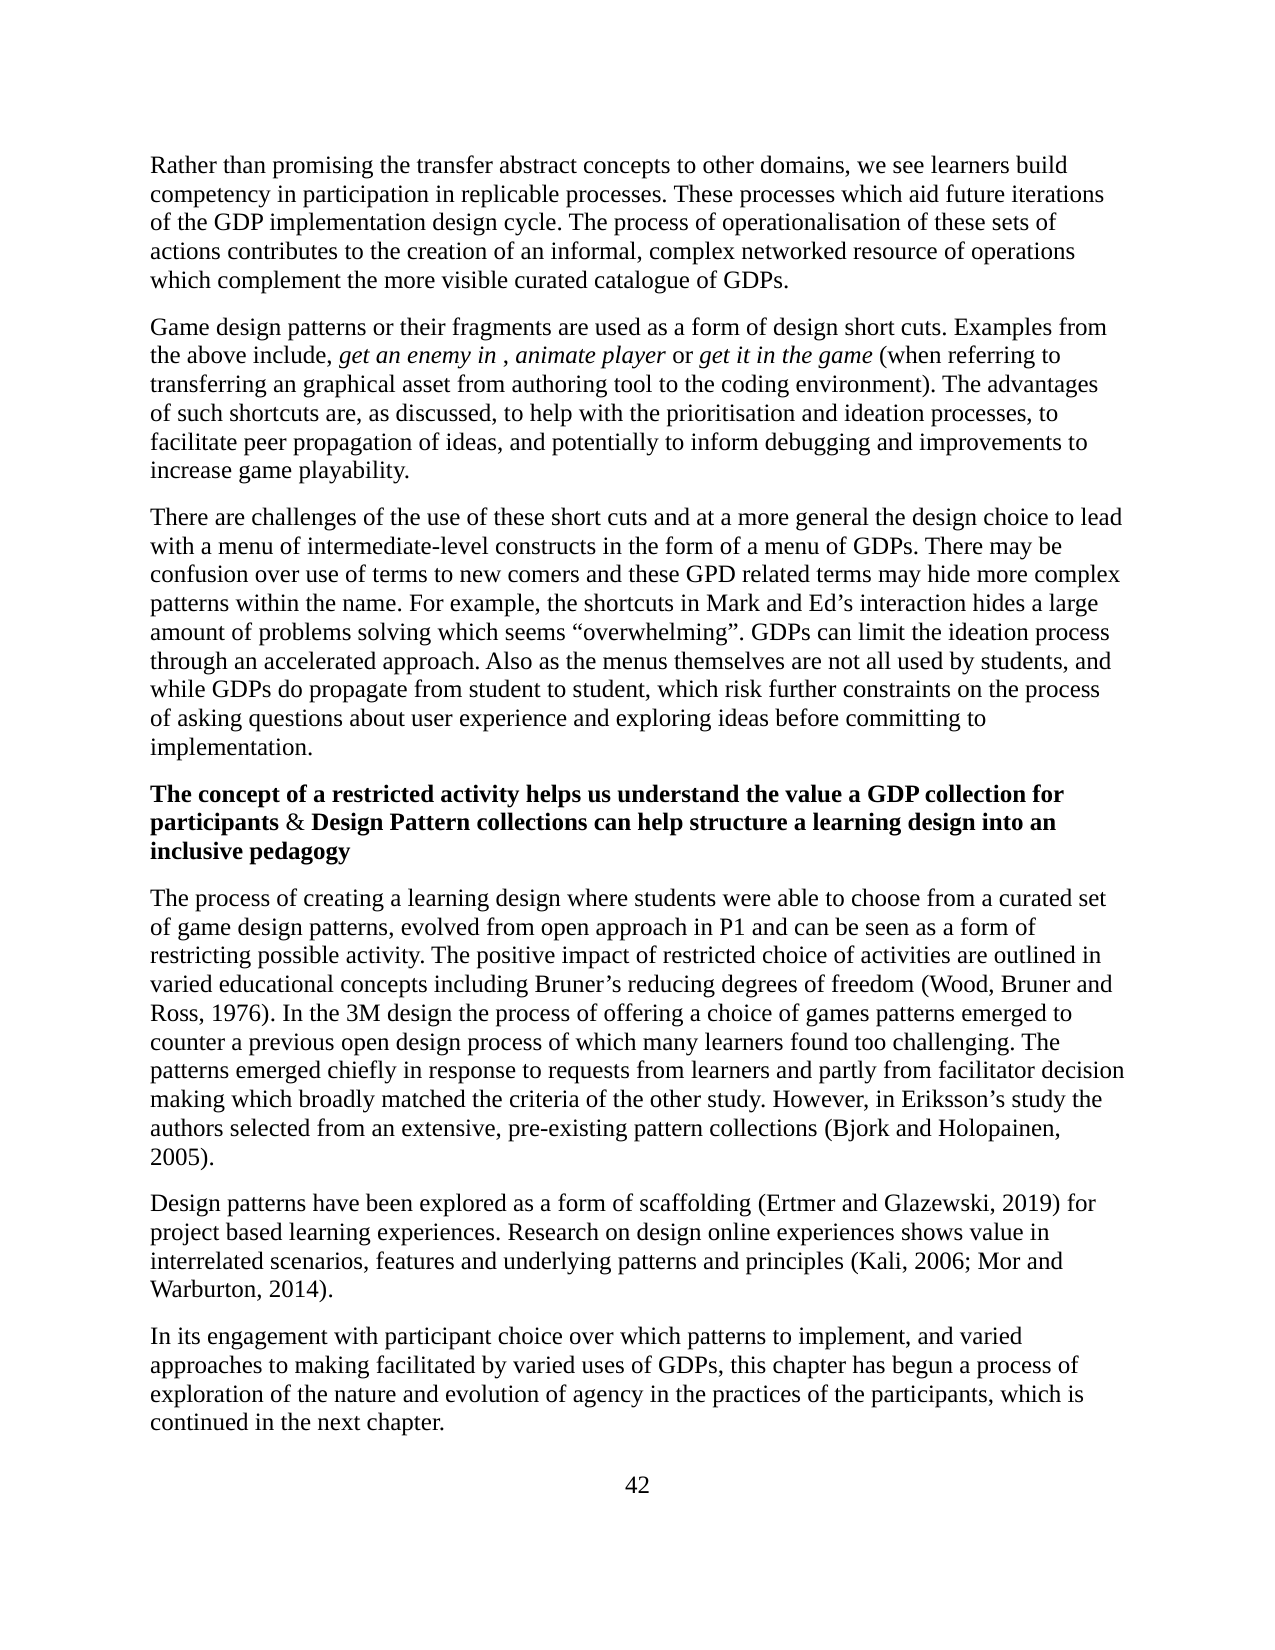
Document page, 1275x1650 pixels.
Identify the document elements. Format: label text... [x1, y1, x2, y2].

text In its engagement with participant choice over which patterns to implement, and varied approaches to making facilitated by varied uses of GDPs, this chapter has begun a process of exploration of the nature and evolution of agency in the practices of the participants, which is continued in the next chapter. [150, 1321, 1125, 1436]
text The concept of a restricted activity helps us understand the value a GDP collection for participants & Design Pattern collections can help structure a learning design into an inclusive pedagogy [150, 779, 1125, 865]
text There are challenges of the use of these short cuts and at a more general the design choice to lead with a menu of intermediate-level constructs in the form of a menu of GDPs. There may be confusion over use of terms to new comers and these GPD related terms may hide more complex patterns within the name. For example, the shortcuts in Mark and Ed’s interaction hides a large amount of problems solving which seems “overwhelming”. GDPs can limit the ideation process through an accelerated approach. Also as the menus themselves are not all used by students, and while GDPs do propagate from student to student, which risk further constraints on the process of asking questions about user experience and exploring ideas before committing to implementation. [150, 502, 1125, 761]
text Design patterns have been explored as a form of scaffolding (Ertmer and Glazewski, 2019) for project based learning experiences. Research on design online experiences shows value in interrelated scenarios, features and underlying patterns and principles (Kali, 2006; Mor and Warburton, 2014). [150, 1188, 1125, 1303]
text The process of creating a learning design where students were able to choose from a curated set of game design patterns, evolved from open approach in P1 and can be seen as a form of restricting possible activity. The positive impact of restricted choice of activities are outlined in varied educational concepts including Bruner’s reducing degrees of freedom (Wood, Bruner and Ross, 1976). In the 3M design the process of offering a choice of games patterns emerged to counter a previous open design process of which many learners found too challenging. The patterns emerged chiefly in response to requests from learners and partly from facilitator decision making which broadly matched the criteria of the other study. However, in Eriksson’s study the authors selected from an extensive, pre-existing pattern collections (Bjork and Holopainen, 2005). [150, 883, 1125, 1170]
text Rather than promising the transfer abstract concepts to other domains, we see learners build competency in participation in replicable processes. These processes which aid future iterations of the GDP implementation design cycle. The process of operationalisation of these sets of actions contributes to the creation of an informal, complex networked resource of operations which complement the more visible curated catalogue of GDPs. [150, 150, 1125, 294]
text Game design patterns or their fragments are used as a form of design short cuts. Examples from the above include, get an enemy in , animate player or get it in the game (when referring to transferring an graphical asset from authoring tool to the coding environment). The advantages of such shortcuts are, as discussed, to help with the prioritisation and ideation processes, to facilitate peer propagation of ideas, and potentially to inform debugging and improvements to increase game playability. [150, 312, 1125, 484]
